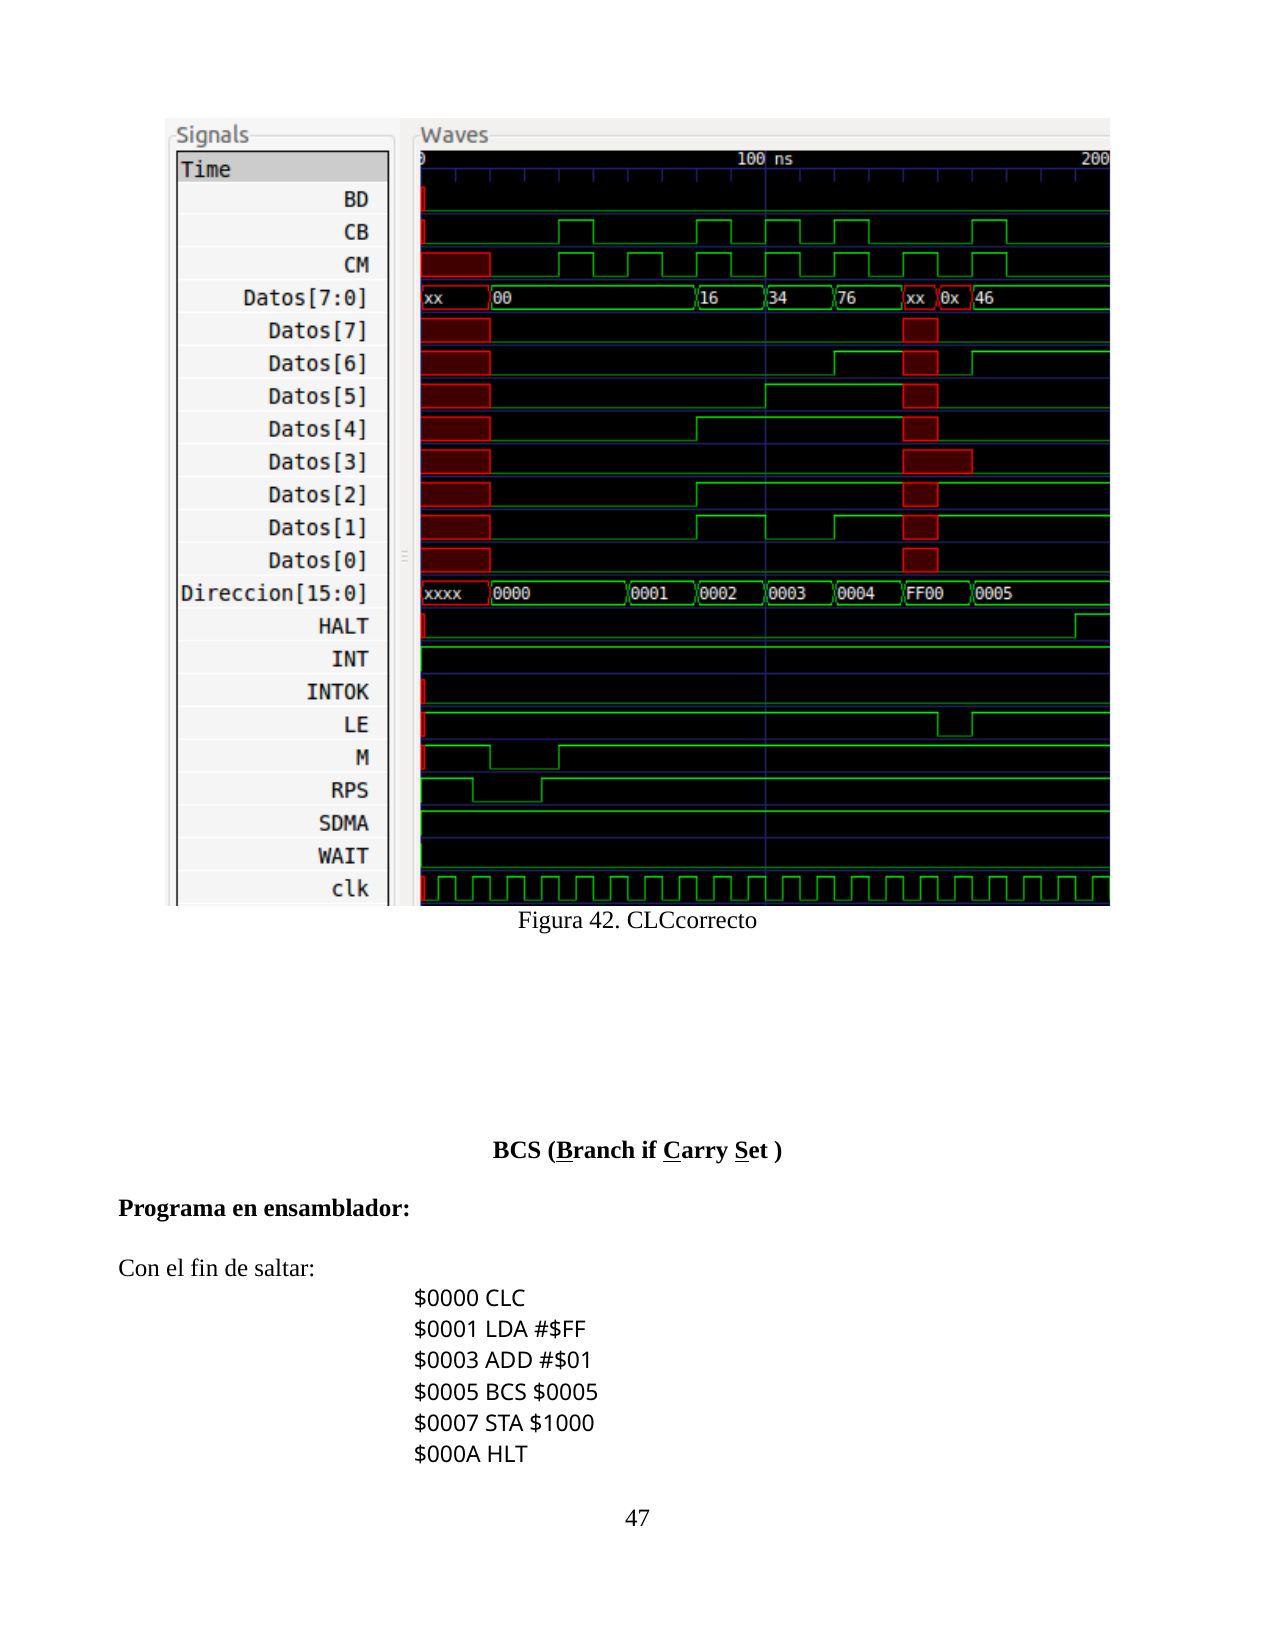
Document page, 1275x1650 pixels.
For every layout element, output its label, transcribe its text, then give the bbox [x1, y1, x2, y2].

text Programa en ensamblador: [118, 1193, 1157, 1222]
text $0001 LDA #$FF [118, 1313, 1157, 1344]
text $0003 ADD #$01 [118, 1344, 1157, 1376]
text $0007 STA $1000 [118, 1407, 1157, 1438]
picture [165, 118, 1111, 906]
text Figura 42. CLCcorrecto [118, 118, 1157, 934]
text $0000 CLC [118, 1282, 1157, 1313]
text Con el fin de saltar: [118, 1253, 1157, 1282]
text $0005 BCS $0005 [118, 1376, 1157, 1407]
text $000A HLT [118, 1438, 1157, 1469]
text BCS (Branch if Carry Set ) [118, 1136, 1157, 1164]
